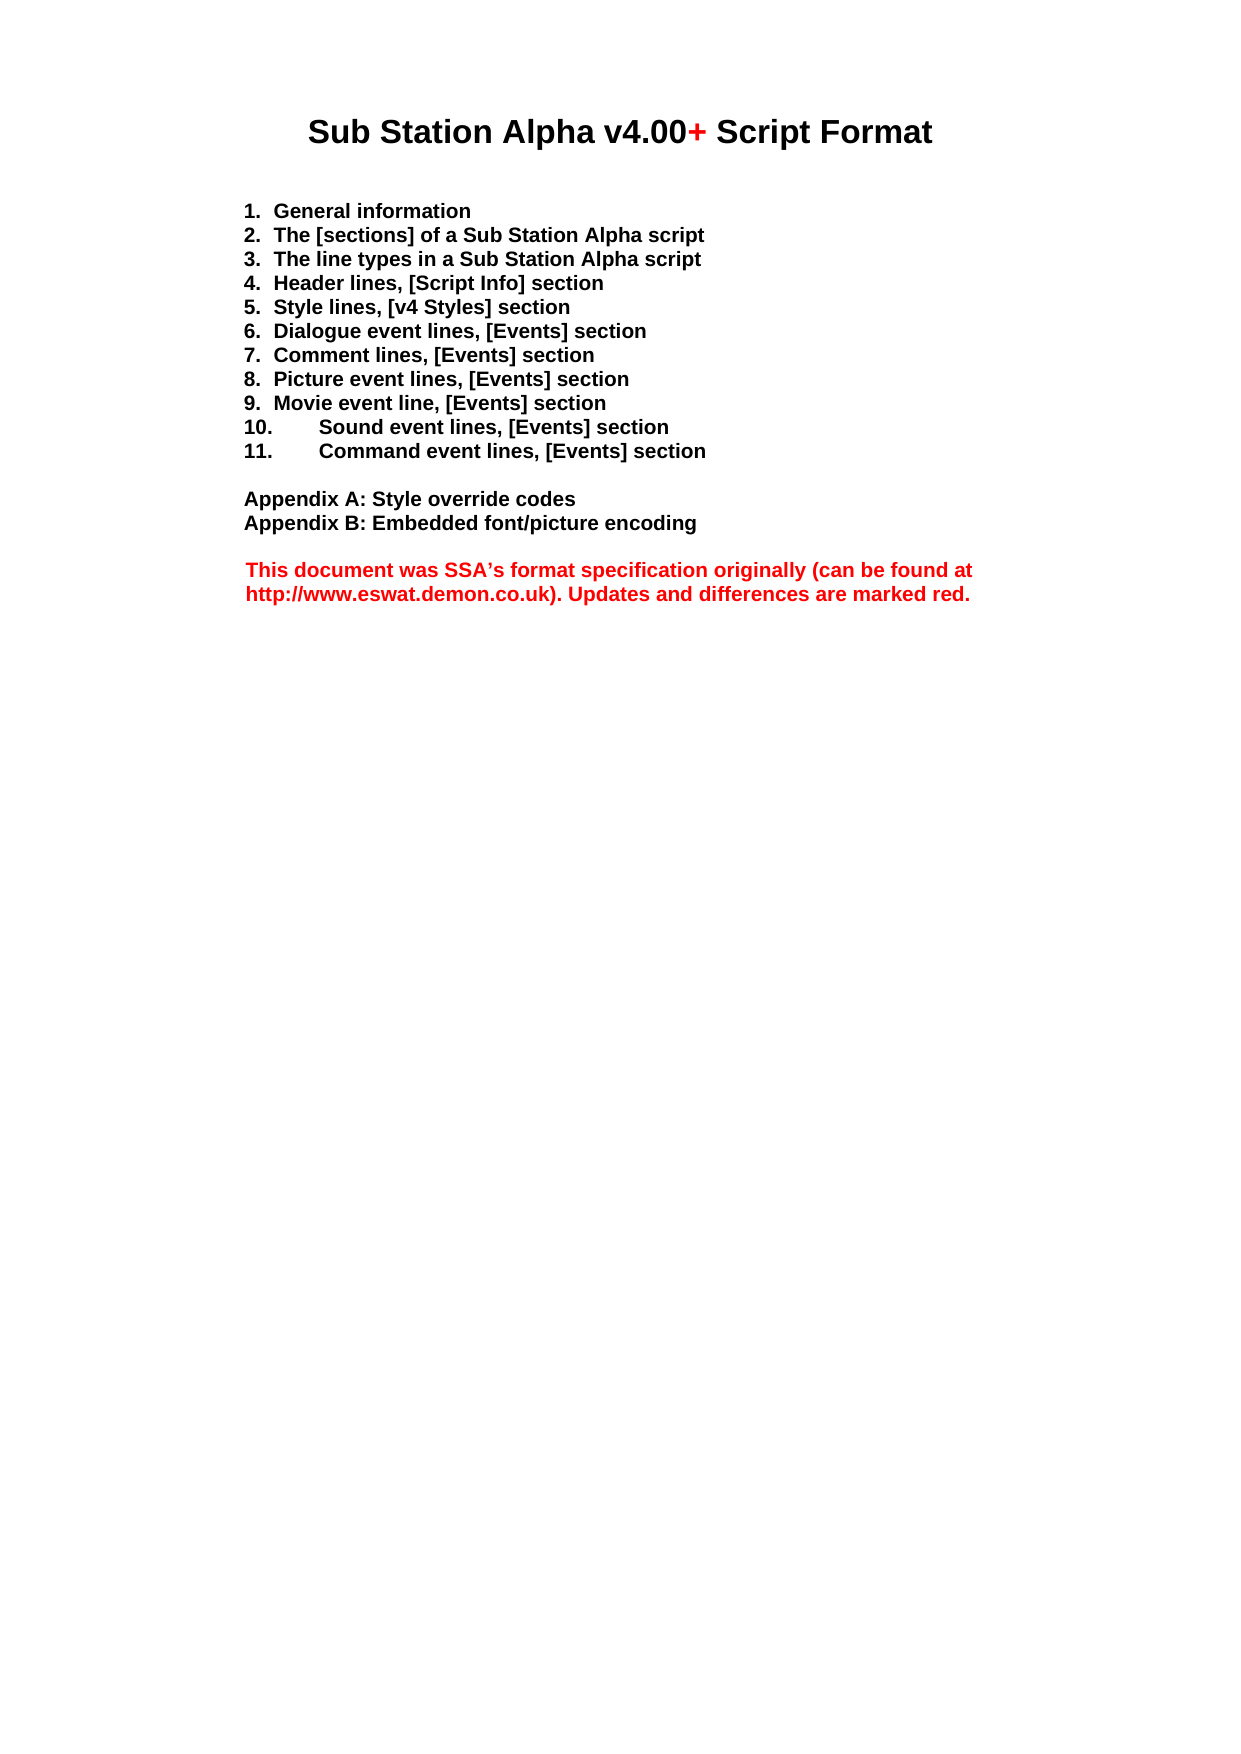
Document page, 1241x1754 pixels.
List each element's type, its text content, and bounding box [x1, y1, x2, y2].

text Appendix A: Style override codes [112, 486, 1128, 510]
list Dialogue event lines, [Events] section [244, 319, 1128, 343]
list The line types in a Sub Station Alpha script [244, 247, 1128, 271]
list The [sections] of a Sub Station Alpha script [244, 223, 1128, 247]
list General information [244, 199, 1128, 223]
list Command event lines, [Events] section [244, 438, 1128, 462]
list Sound event lines, [Events] section [244, 414, 1128, 438]
text This document was SSA’s format specification originally (can be found at http://www.eswat.demon.co.uk). Updates and differences are marked red. [245, 558, 1128, 606]
list Header lines, [Script Info] section [244, 271, 1128, 295]
text Appendix B: Embedded font/picture encoding [112, 510, 1128, 534]
list Comment lines, [Events] section [244, 343, 1128, 367]
list Style lines, [v4 Styles] section [244, 295, 1128, 319]
list Picture event lines, [Events] section [244, 367, 1128, 391]
list Movie event line, [Events] section [244, 391, 1128, 414]
text Sub Station Alpha v4.00+ Script Format [112, 112, 1128, 151]
